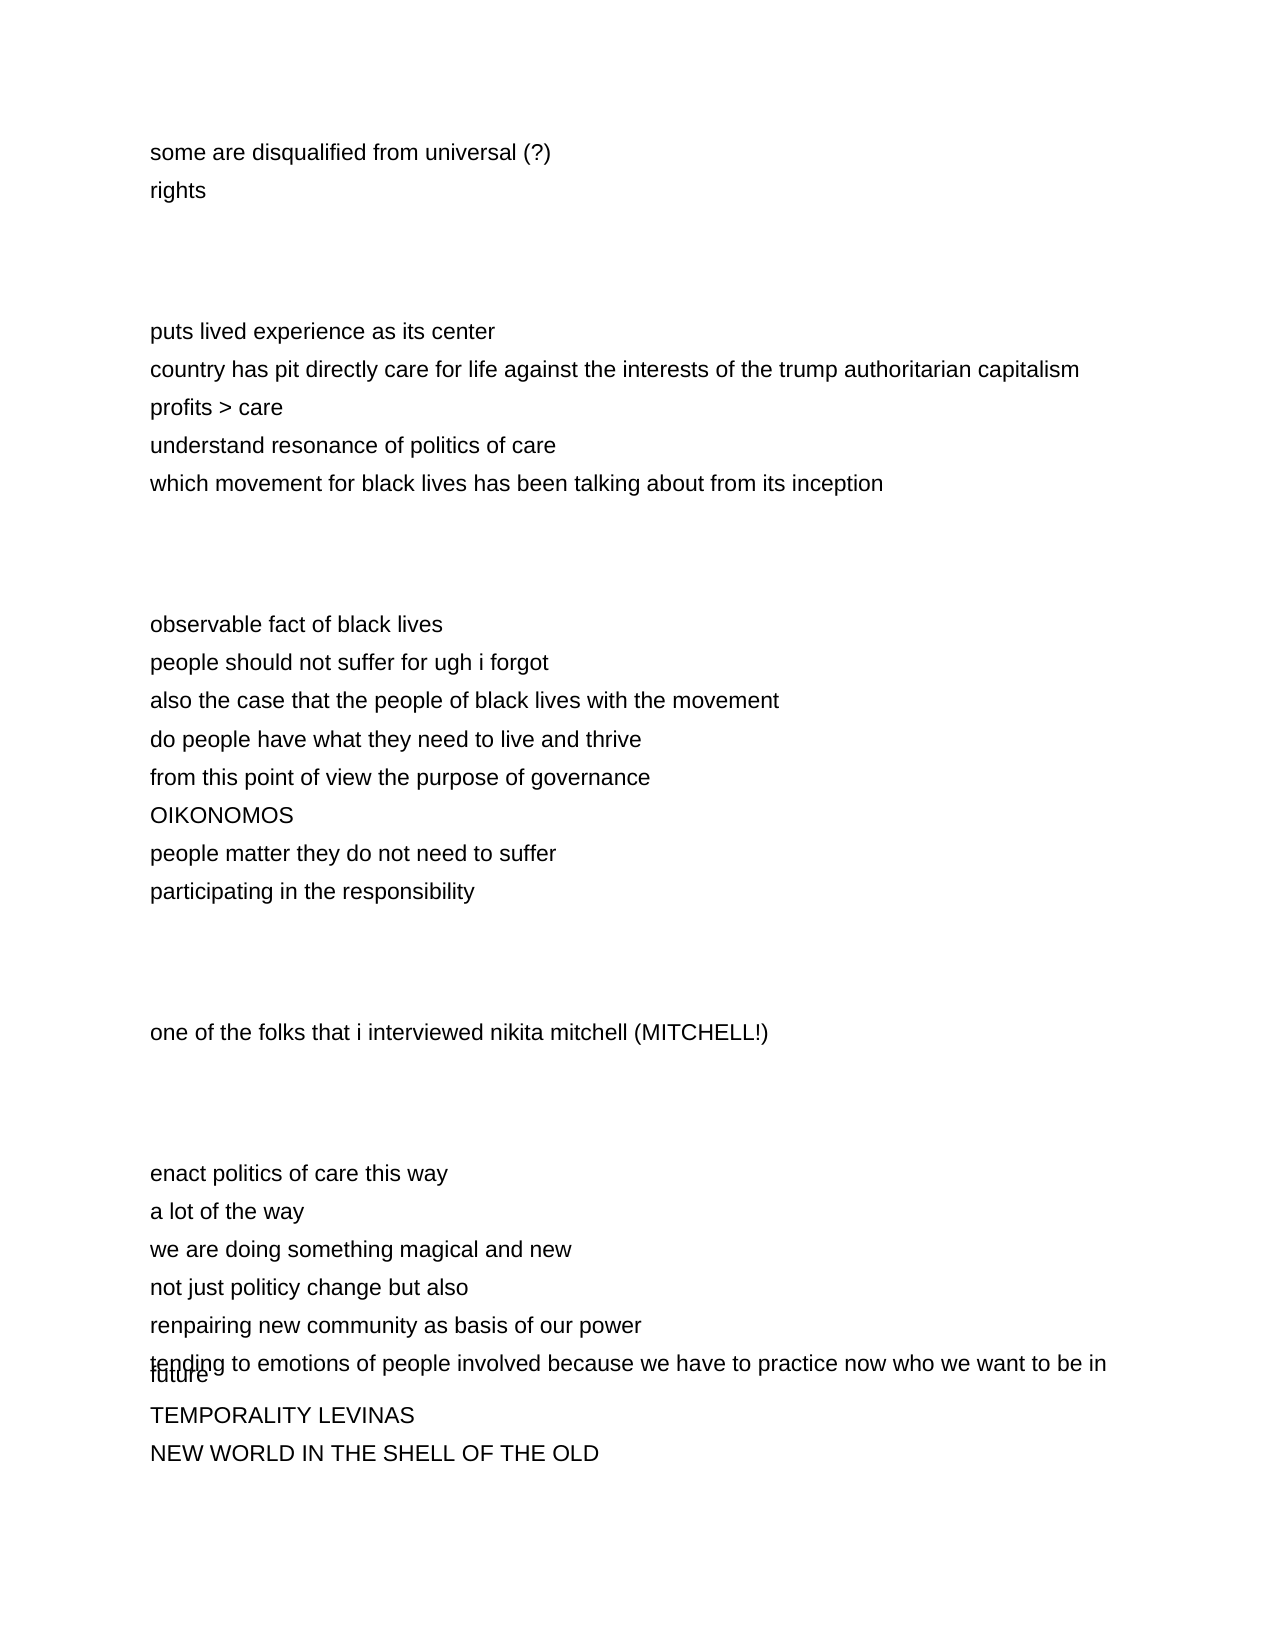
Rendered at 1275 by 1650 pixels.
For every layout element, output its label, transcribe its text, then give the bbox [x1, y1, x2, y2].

text do people have what they need to live and thrive [224, 737, 404, 750]
text do people have what they need to live and thrive [405, 737, 1125, 750]
text also the case that the people of black lives with the movement [150, 698, 376, 712]
text some are disqualified from universal (?) [547, 150, 1125, 163]
text renpairing new community as basis of our power [583, 1323, 1125, 1336]
text people should not suffer for ugh i forgot [192, 660, 456, 673]
text rights [150, 188, 171, 201]
text OIKONOMOS [150, 813, 1125, 826]
text we are doing something magical and new [279, 1247, 389, 1260]
text puts lived experience as its center [281, 329, 1125, 342]
text from this point of view the purpose of governance [453, 775, 539, 788]
text renpairing new community as basis of our power [412, 1323, 581, 1336]
text observable fact of black lives [150, 622, 1125, 635]
text people matter they do not need to suffer [192, 851, 333, 864]
text a lot of the way [150, 1209, 297, 1222]
text one of the folks that i interviewed nikita mitchell (MITCHELL!) [150, 1030, 637, 1043]
text which movement for black lives has been talking about from its inception [638, 481, 835, 494]
text participating in the responsibility [378, 889, 468, 902]
text understand resonance of politics of care [150, 443, 412, 456]
text which movement for black lives has been talking about from its inception [150, 481, 636, 494]
text some are disqualified from universal (?) [150, 150, 290, 163]
text from this point of view the purpose of governance [248, 775, 418, 788]
text one of the folks that i interviewed nikita mitchell (MITCHELL!) [765, 1030, 1125, 1043]
text from this point of view the purpose of governance [541, 775, 1125, 788]
text rights [173, 188, 1125, 201]
text TEMPORALITY LEVINAS [150, 1413, 1125, 1426]
text country has pit directly care for life against the interests of the trump authoritarian capitalism [527, 367, 827, 380]
text puts lived experience as its center [154, 329, 279, 342]
text from this point of view the purpose of governance [150, 775, 246, 788]
text people should not suffer for ugh i forgot [458, 660, 525, 673]
text participating in the responsibility [154, 889, 213, 902]
text enact politics of care this way [216, 1171, 441, 1184]
text we are doing something magical and new [150, 1247, 277, 1260]
text not just politicy change but also [234, 1285, 293, 1298]
text NEW WORLD IN THE SHELL OF THE OLD [150, 1451, 1125, 1464]
text profits > care [154, 405, 1125, 418]
text participating in the responsibility [271, 889, 376, 902]
text we are doing something magical and new [442, 1247, 1125, 1260]
text participating in the responsibility [215, 889, 269, 902]
text country has pit directly care for life against the interests of the trump authoritarian capitalism [372, 367, 525, 380]
text also the case that the people of black lives with the movement [416, 698, 1125, 712]
text one of the folks that i interviewed nikita mitchell (MITCHELL!) [636, 1030, 765, 1043]
text enact politics of care this way [442, 1171, 1125, 1184]
text tending to emotions of people involved because we have to practice now who we want to be in future [150, 1361, 1125, 1388]
text enact politics of care this way [150, 1171, 214, 1184]
text not just politicy change but also [294, 1285, 365, 1298]
text people matter they do not need to suffer [334, 851, 1125, 864]
text people should not suffer for ugh i forgot [527, 660, 1125, 673]
text understand resonance of politics of care [414, 443, 1125, 456]
text some are disqualified from universal (?) [292, 150, 527, 163]
text which movement for black lives has been talking about from its inception [837, 481, 1125, 494]
text country has pit directly care for life against the interests of the trump authoritarian capitalism [829, 367, 1004, 380]
text renpairing new community as basis of our power [250, 1323, 411, 1336]
text a lot of the way [298, 1209, 1125, 1222]
text participating in the responsibility [469, 889, 1125, 902]
text not just politicy change but also [367, 1285, 1125, 1298]
